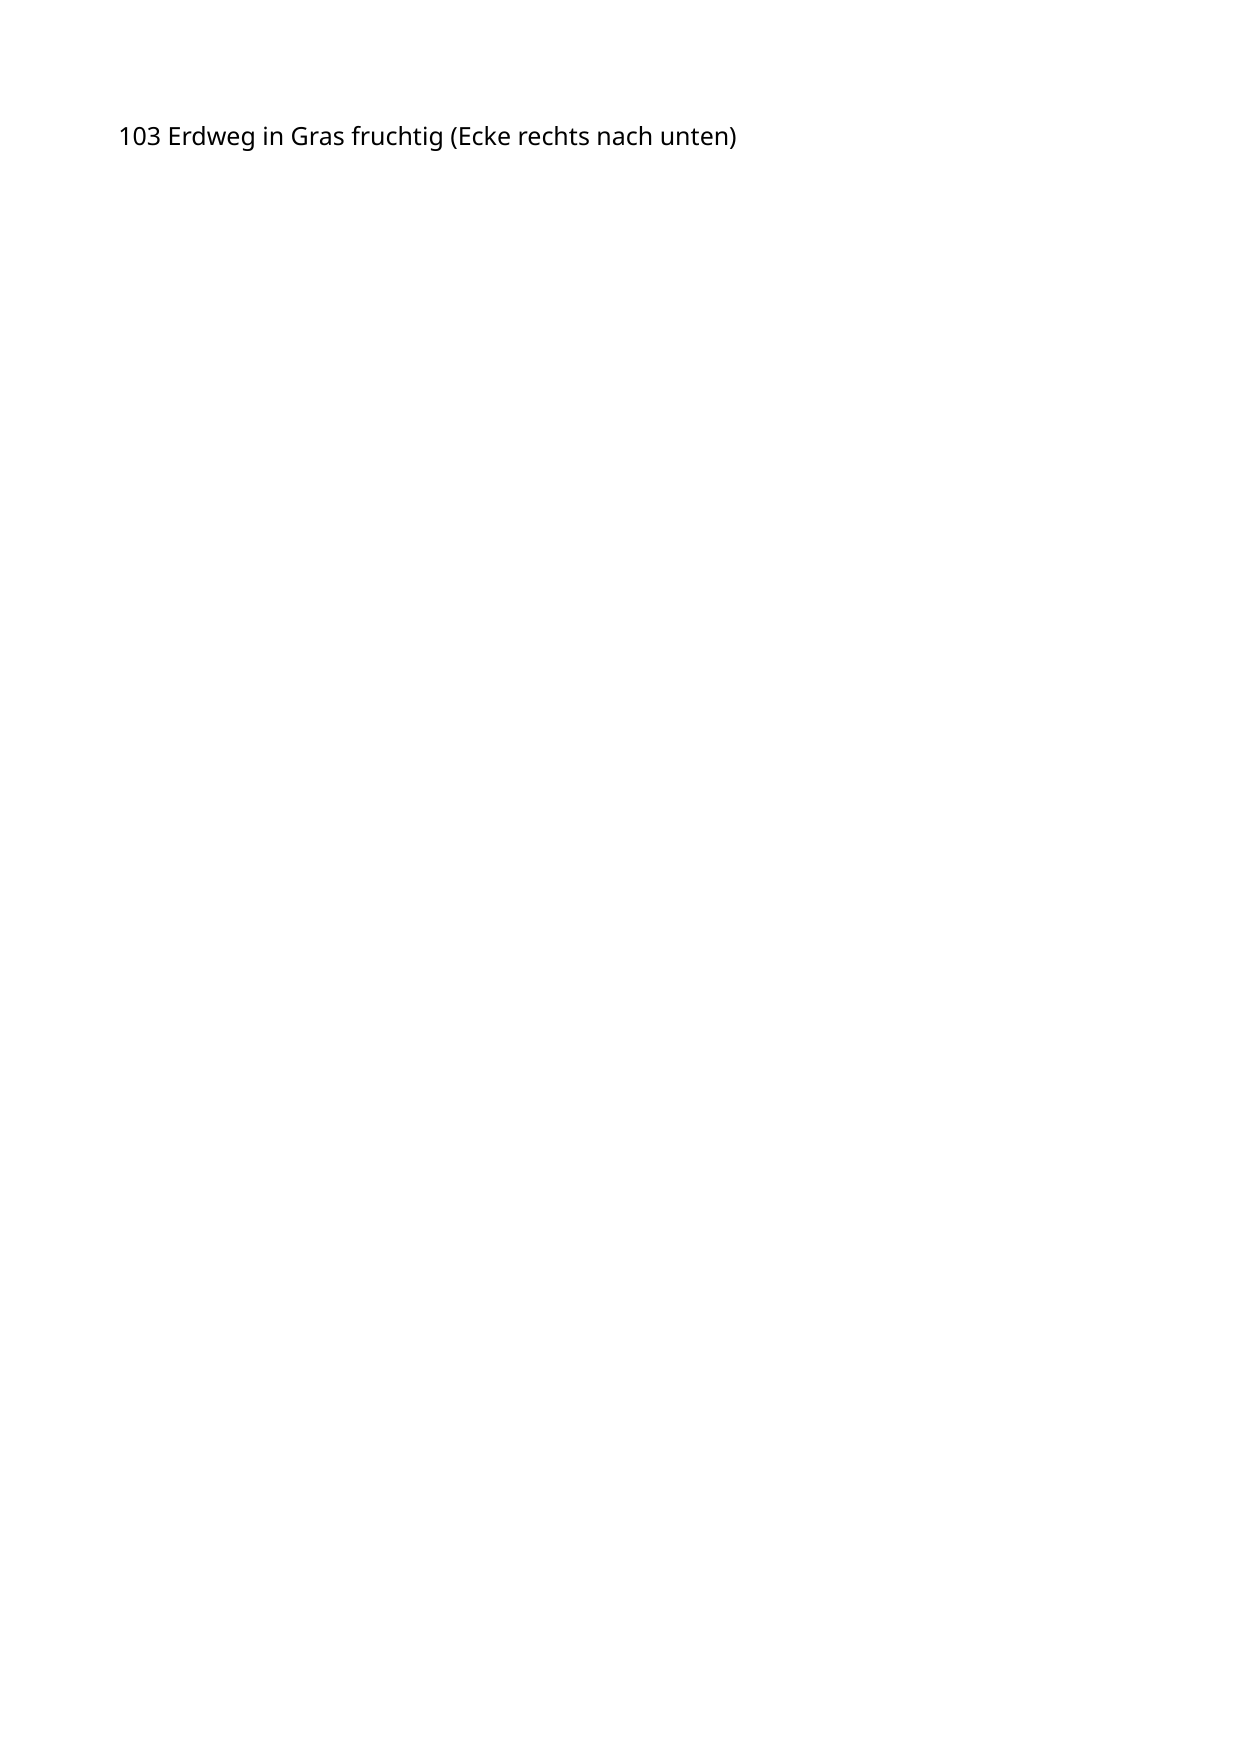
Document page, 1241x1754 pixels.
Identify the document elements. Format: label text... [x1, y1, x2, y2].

text 103 Erdweg in Gras fruchtig (Ecke rechts nach unten) [118, 118, 1122, 152]
